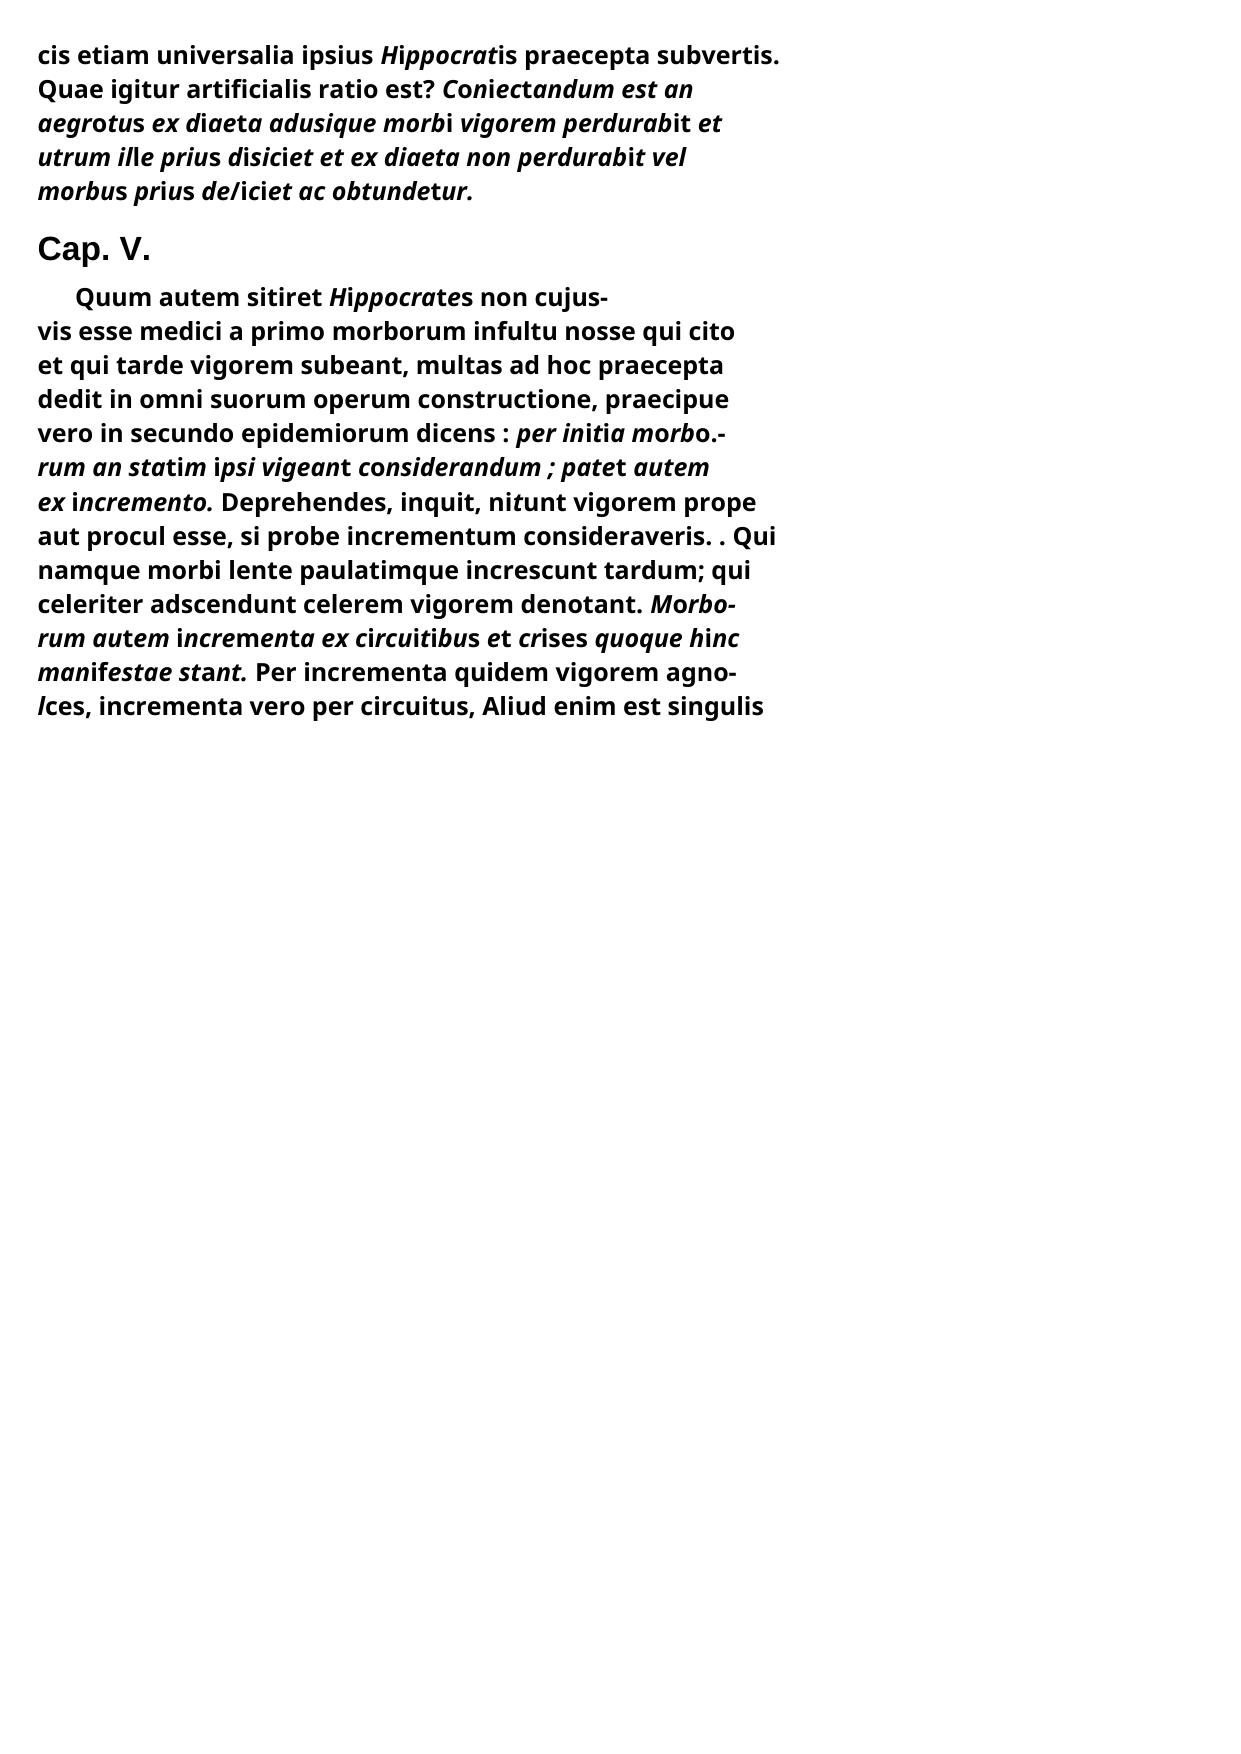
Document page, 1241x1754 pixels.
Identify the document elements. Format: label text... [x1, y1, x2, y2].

subtitle Cap. V. [37, 229, 1203, 267]
text cis etiam universalia ipsius Hippocratis praecepta subvertis. Quae igitur artificialis ratio est? Coniectandum est an aegrotus ex diaeta adusique morbi vigorem perdurabit et utrum ille prius disiciet et ex diaeta non perdurabit vel morbus prius de/iciet ac obtundetur. [37, 37, 1203, 208]
text Quum autem sitiret Hippocrates non cujus- vis esse medici a primo morborum infultu nosse qui cito et qui tarde vigorem subeant, multas ad hoc praecepta dedit in omni suorum operum constructione, praecipue vero in secundo epidemiorum dicens : per initia morbo.- rum an statim ipsi vigeant considerandum ; patet autem ex incremento. Deprehendes, inquit, nitunt vigorem prope aut procul esse, si probe incrementum consideraveris. . Qui namque morbi lente paulatimque increscunt tardum; qui celeriter adscendunt celerem vigorem denotant. Morbo- rum autem incrementa ex circuitibus et crises quoque hinc manifestae stant. Per incrementa quidem vigorem agno- lces, incrementa vero per circuitus, Aliud enim est singulis [37, 280, 1203, 723]
